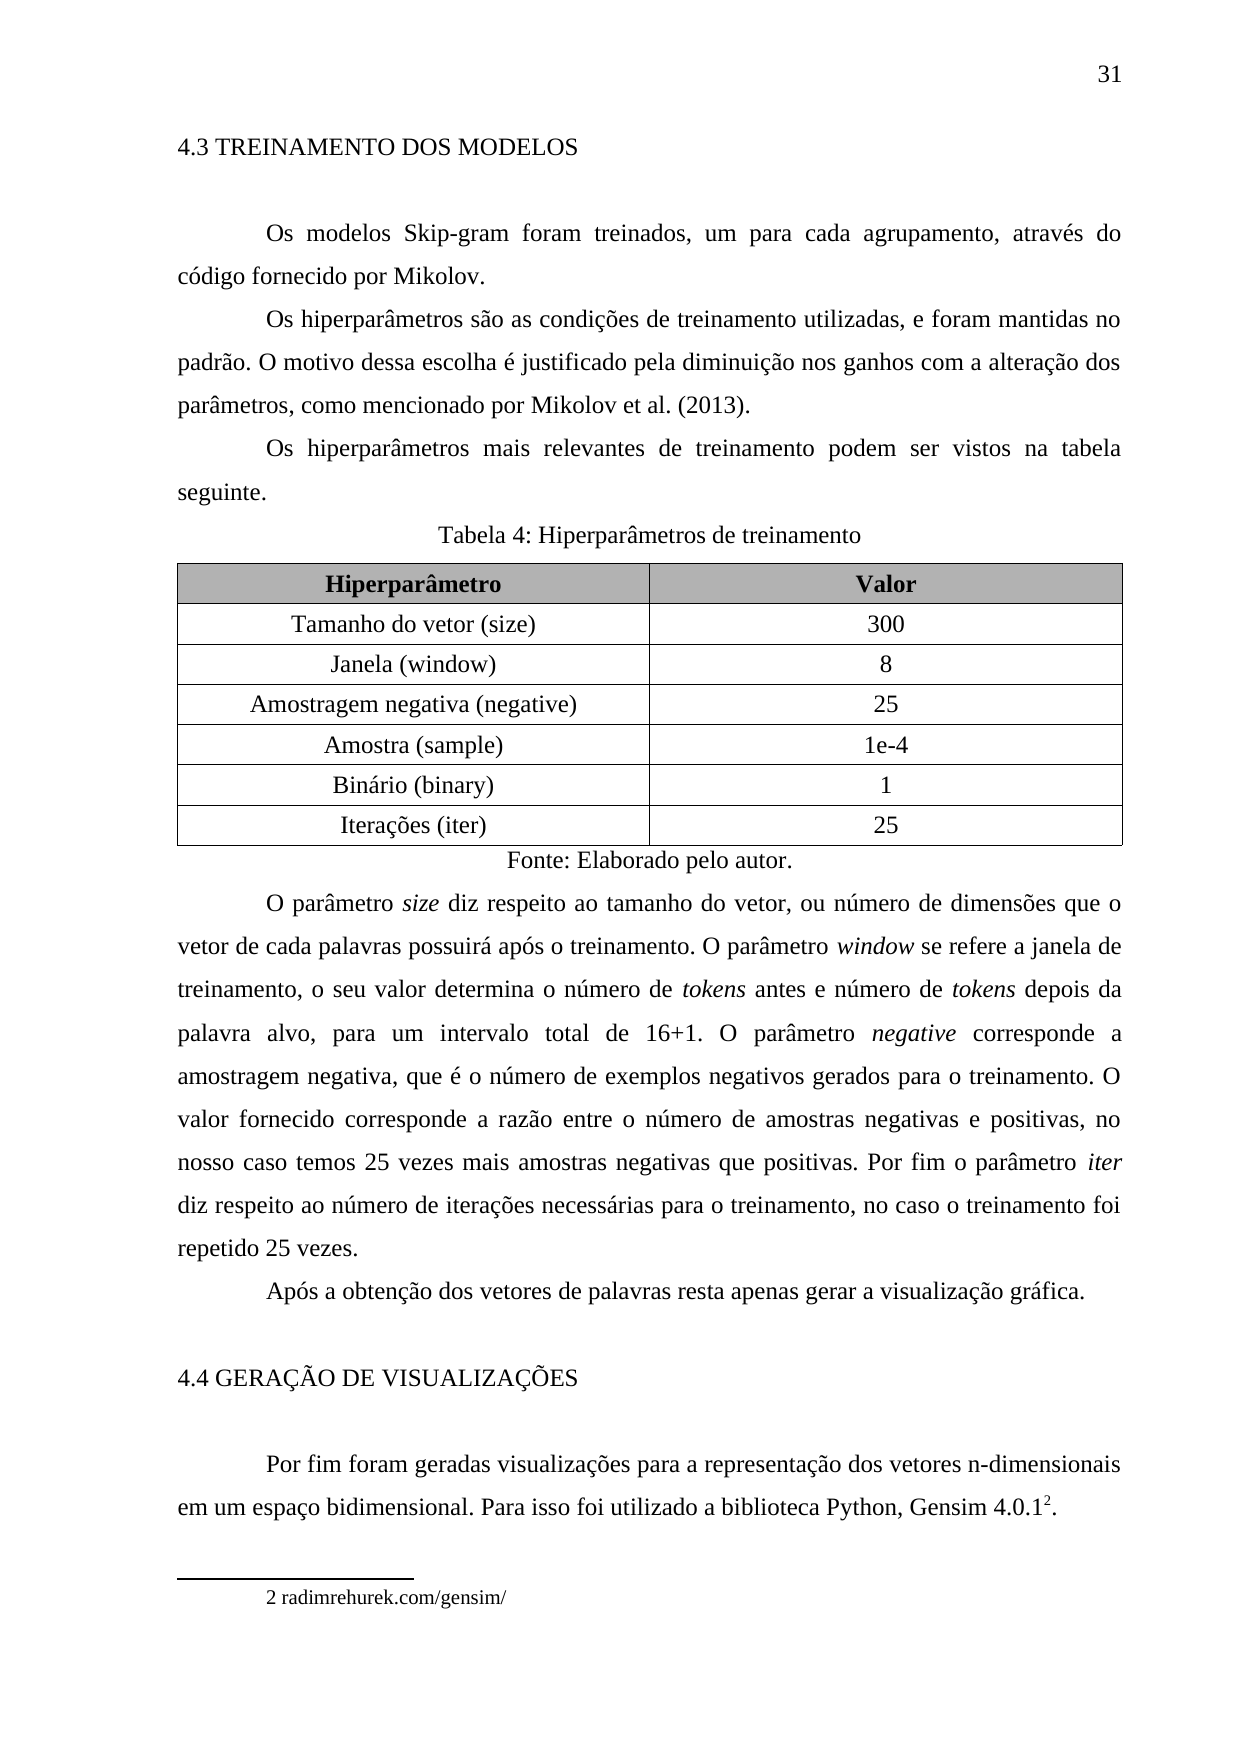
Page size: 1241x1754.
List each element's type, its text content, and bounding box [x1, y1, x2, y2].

subtitle 4.3 Treinamento dos modelos [177, 132, 1122, 160]
text Fonte: Elaborado pelo autor. [177, 846, 1122, 874]
table_cell 300 [650, 604, 1122, 643]
table_cell 1 [650, 765, 1122, 805]
table_cell 25 [650, 806, 1122, 845]
table_cell Binário (binary) [178, 765, 649, 805]
table_cell 1e-4 [650, 725, 1122, 764]
table_cell 25 [650, 685, 1122, 724]
text O parâmetro size diz respeito ao tamanho do vetor, ou número de dimensões que o vetor de cada palavras possuirá após o treinamento. O parâmetro window se refere a janela de treinamento, o seu valor determina o número de tokens antes e número de tokens depois da palavra alvo, para um intervalo total de 16+1. O parâmetro negative corresponde a amostragem negativa, que é o número de exemplos negativos gerados para o treinamento. O valor fornecido corresponde a razão entre o número de amostras negativas e positivas, no nosso caso temos 25 vezes mais amostras negativas que positivas. Por fim o parâmetro iter diz respeito ao número de iterações necessárias para o treinamento, no caso o treinamento foi repetido 25 vezes. [177, 888, 1122, 1262]
table_header Hiperparâmetro [178, 564, 649, 603]
table_cell Janela (window) [178, 645, 649, 684]
text Por fim foram geradas visualizações para a representação dos vetores n-dimensionais em um espaço bidimensional. Para isso foi utilizado a biblioteca Python, Gensim 4.0.1. [177, 1449, 1122, 1521]
table_header Valor [650, 564, 1122, 603]
table_cell 8 [650, 645, 1122, 684]
subtitle 4.4 Geração de Visualizações [177, 1363, 1122, 1391]
text Os hiperparâmetros mais relevantes de treinamento podem ser vistos na tabela seguinte. [177, 433, 1122, 505]
table_cell Iterações (iter) [178, 806, 649, 845]
text Os modelos Skip-gram foram treinados, um para cada agrupamento, através do código fornecido por Mikolov. [177, 218, 1122, 290]
table_cell Tamanho do vetor (size) [178, 604, 649, 643]
text Os hiperparâmetros são as condições de treinamento utilizadas, e foram mantidas no padrão. O motivo dessa escolha é justificado pela diminuição nos ganhos com a alteração dos parâmetros, como mencionado por Mikolov et al. (2013). [177, 304, 1122, 419]
text Após a obtenção dos vetores de palavras resta apenas gerar a visualização gráfica. [177, 1276, 1122, 1305]
text Tabela 4: Hiperparâmetros de treinamento [177, 520, 1122, 548]
text radimrehurek.com/gensim/ [177, 1585, 1122, 1609]
table_cell Amostragem negativa (negative) [178, 685, 649, 724]
table_cell Amostra (sample) [178, 725, 649, 764]
